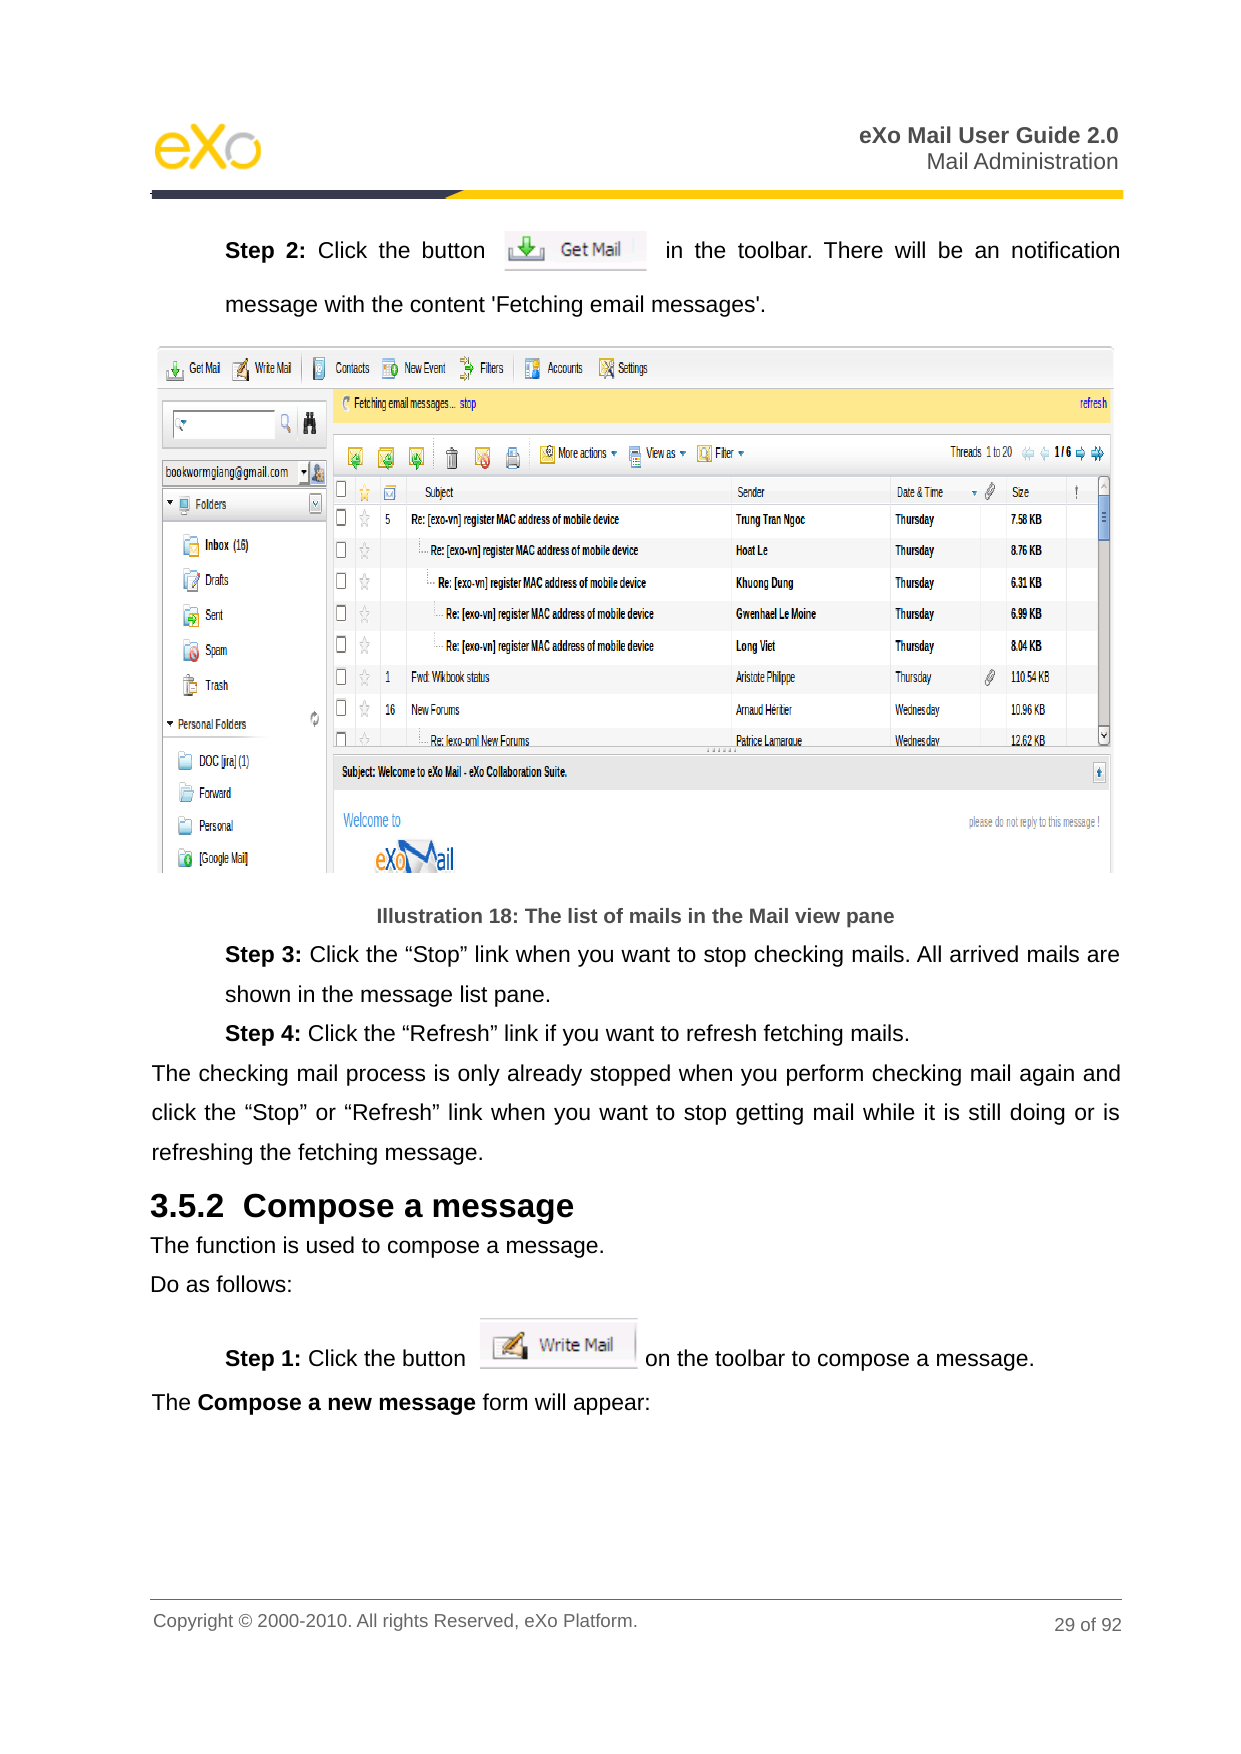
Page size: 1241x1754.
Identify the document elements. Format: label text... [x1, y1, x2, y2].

list Illustration 18: The list of mails in the Mail view pane [154, 419, 1117, 928]
picture [479, 1318, 638, 1369]
list Step 3: Click the “Stop” link when you want to stop checking mails. All arrived mails are shown in the message list pane. [187, 330, 1122, 1007]
text Do as follows: [150, 1271, 1122, 1298]
text The function is used to compose a message. [150, 1232, 1122, 1258]
picture [155, 123, 262, 170]
list Step 4: Click the “Refresh” link if you want to refresh fetching mails. [187, 1020, 1122, 1047]
list The Compose a new message form will appear: [114, 1389, 1122, 1415]
picture [151, 190, 1124, 199]
list The checking mail process is only already stopped when you perform checking mail again and click the “Stop” or “Refresh” link when you want to stop getting mail while it is still doing or is refreshing the fetching message. [114, 1060, 1122, 1165]
list Step 2: Click the button in the toolbar. There will be an notification message with the content 'Fetching email messages'. [187, 223, 1122, 317]
subtitle Compose a message [150, 1186, 1122, 1224]
picture [157, 344, 1114, 873]
picture [504, 231, 647, 271]
list Step 1: Click the button on the toolbar to compose a message. [187, 1311, 1122, 1376]
